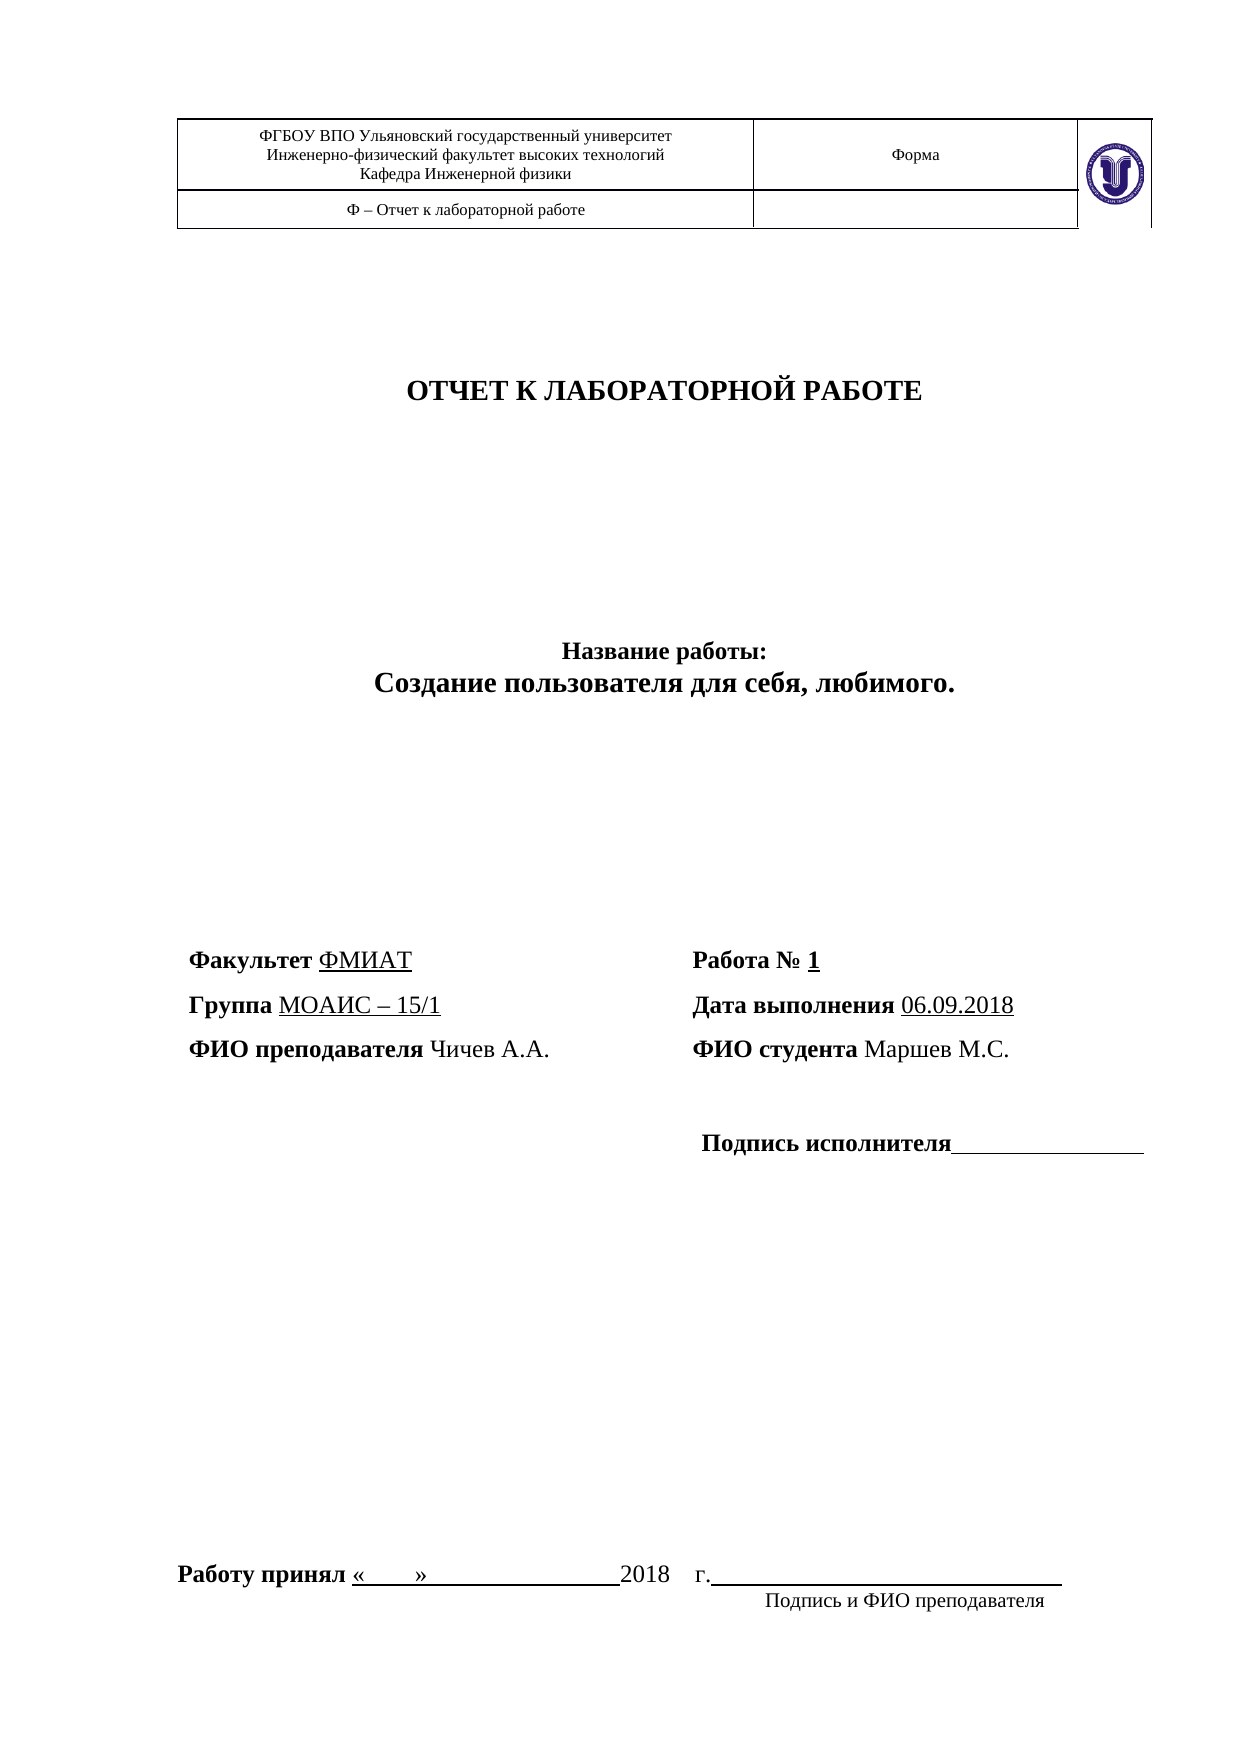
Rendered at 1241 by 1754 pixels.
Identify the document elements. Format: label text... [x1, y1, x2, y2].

picture [1085, 142, 1144, 205]
table_cell Дата выполнения 06.09.2018 [681, 981, 1185, 1027]
text ОТЧЕТ К ЛАБОРАТОРНОЙ РАБОТЕ [177, 373, 1152, 406]
text Название работы: [177, 636, 1152, 665]
table_cell ФИО преподавателя Чичев А.А. [177, 1027, 681, 1071]
table_cell Ф – Отчет к лабораторной работе [178, 191, 753, 227]
table_header [1078, 120, 1151, 227]
table_header Факультет ФМИАТ [177, 938, 681, 981]
text Создание пользователя для себя, любимого. [177, 665, 1152, 698]
table_header Форма [754, 120, 1077, 189]
table_cell Группа МОАИС – 15/1 [177, 981, 681, 1027]
text Подпись и ФИО преподавателя [177, 1588, 1152, 1612]
table_cell [754, 191, 1077, 227]
table_cell ФИО студента Маршев М.С. [681, 1027, 1185, 1071]
table_header ФГБОУ ВПО Ульяновский государственный университет Инженерно-физический факультет высоких технологий Кафедра Инженерной физики [178, 120, 753, 189]
table_header Работа № 1 [681, 938, 1185, 981]
text Подпись исполнителя [620, 1128, 1152, 1157]
text Работу принял « » 2018 г. [177, 1559, 1152, 1588]
